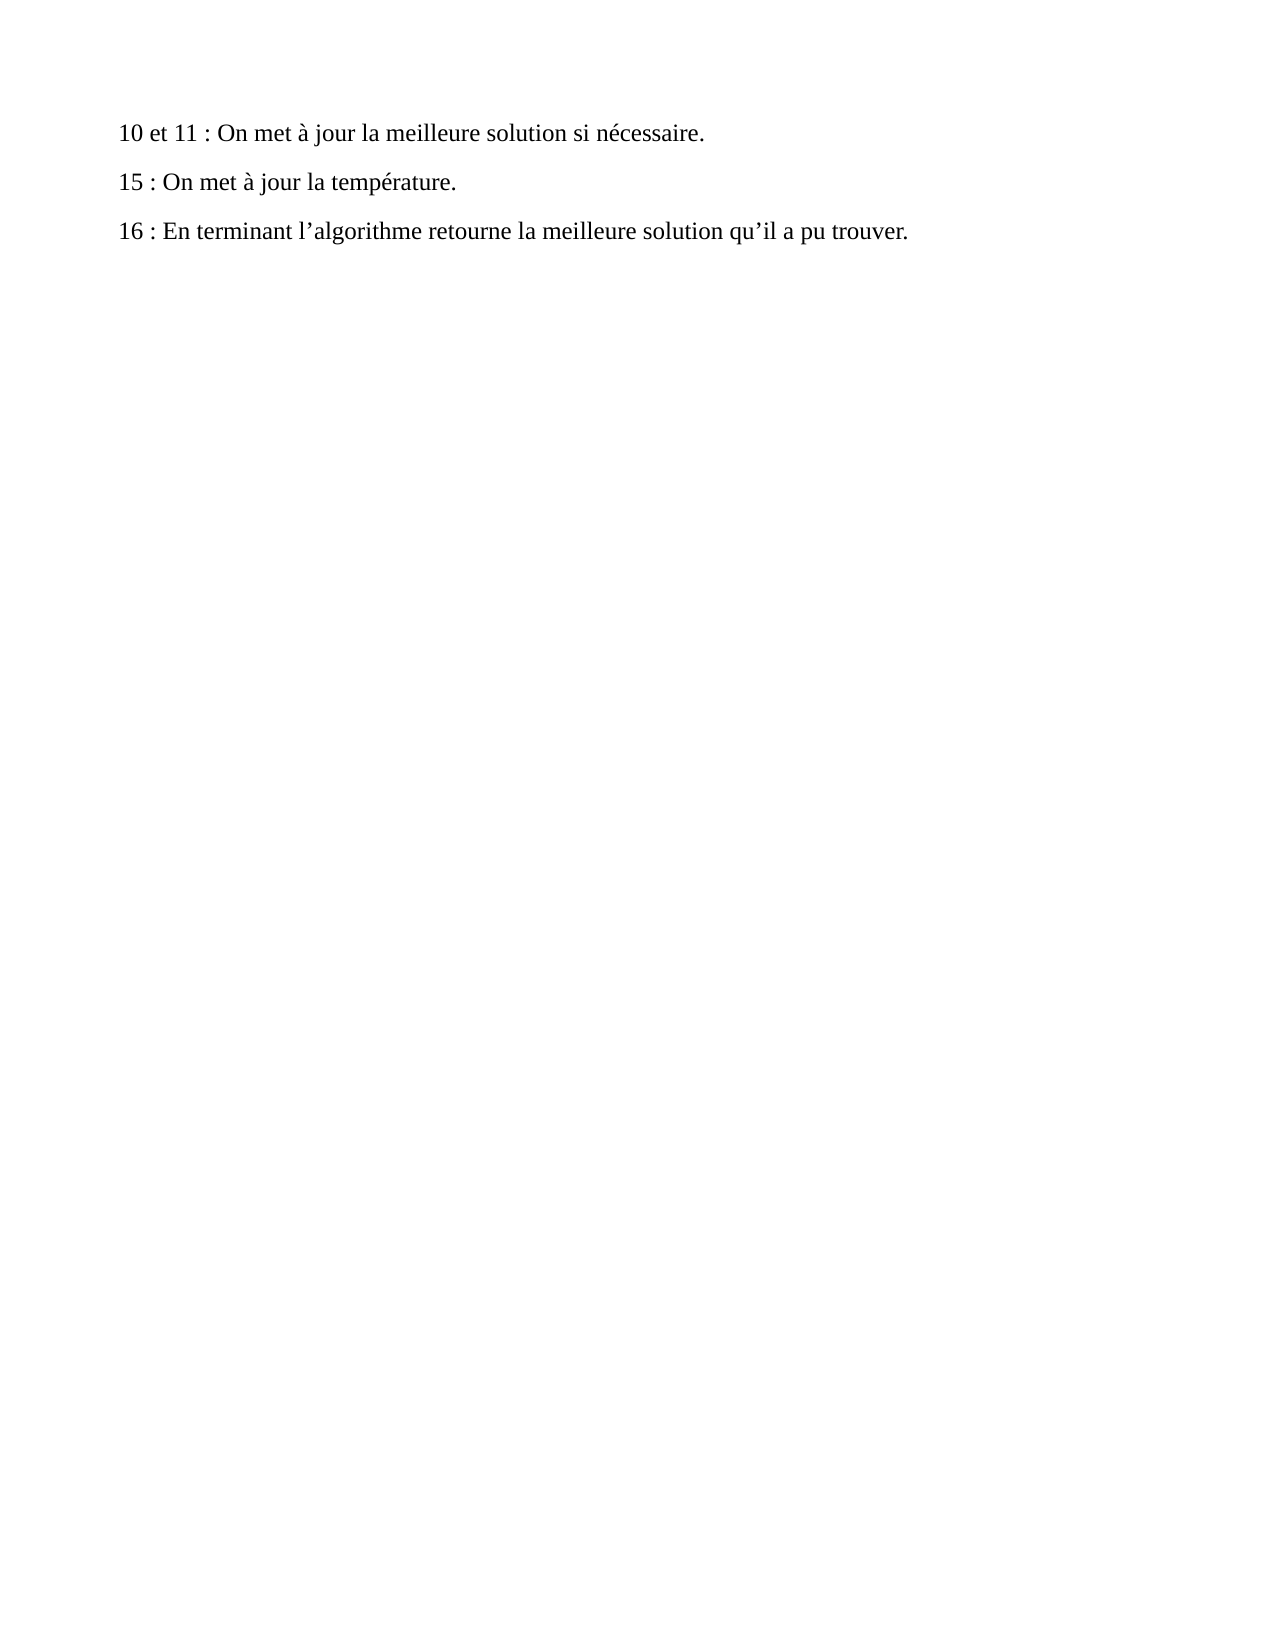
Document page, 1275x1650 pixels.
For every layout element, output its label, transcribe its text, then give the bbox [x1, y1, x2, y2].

text 15 : On met à jour la température. [118, 167, 1157, 196]
text 10 et 11 : On met à jour la meilleure solution si nécessaire. [118, 118, 1157, 147]
text 16 : En terminant l’algorithme retourne la meilleure solution qu’il a pu trouver. [118, 216, 1157, 245]
